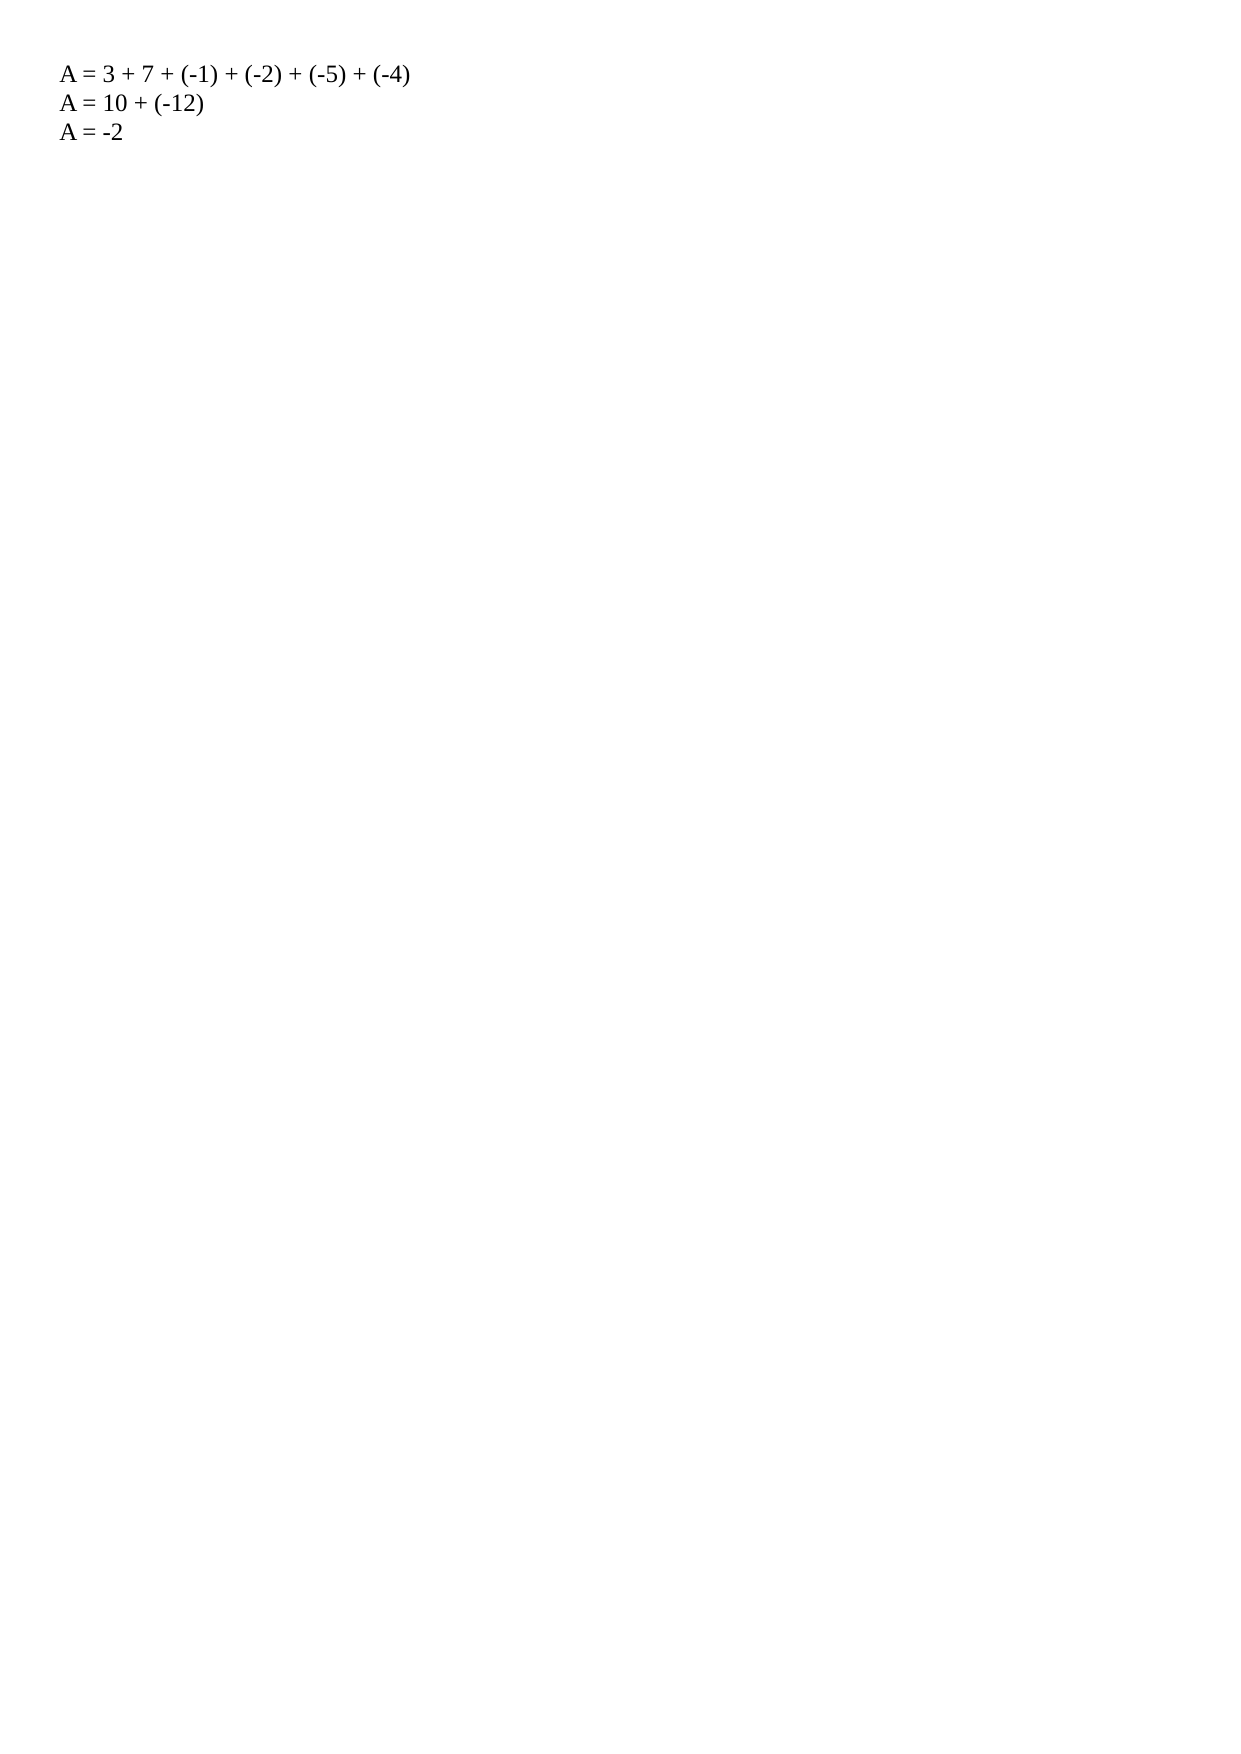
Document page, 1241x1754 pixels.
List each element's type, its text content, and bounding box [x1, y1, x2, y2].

text A = -2 [59, 117, 1181, 145]
text A = 3 + 7 + (-1) + (-2) + (-5) + (-4) [59, 59, 1181, 88]
text A = 10 + (-12) [59, 88, 1181, 117]
